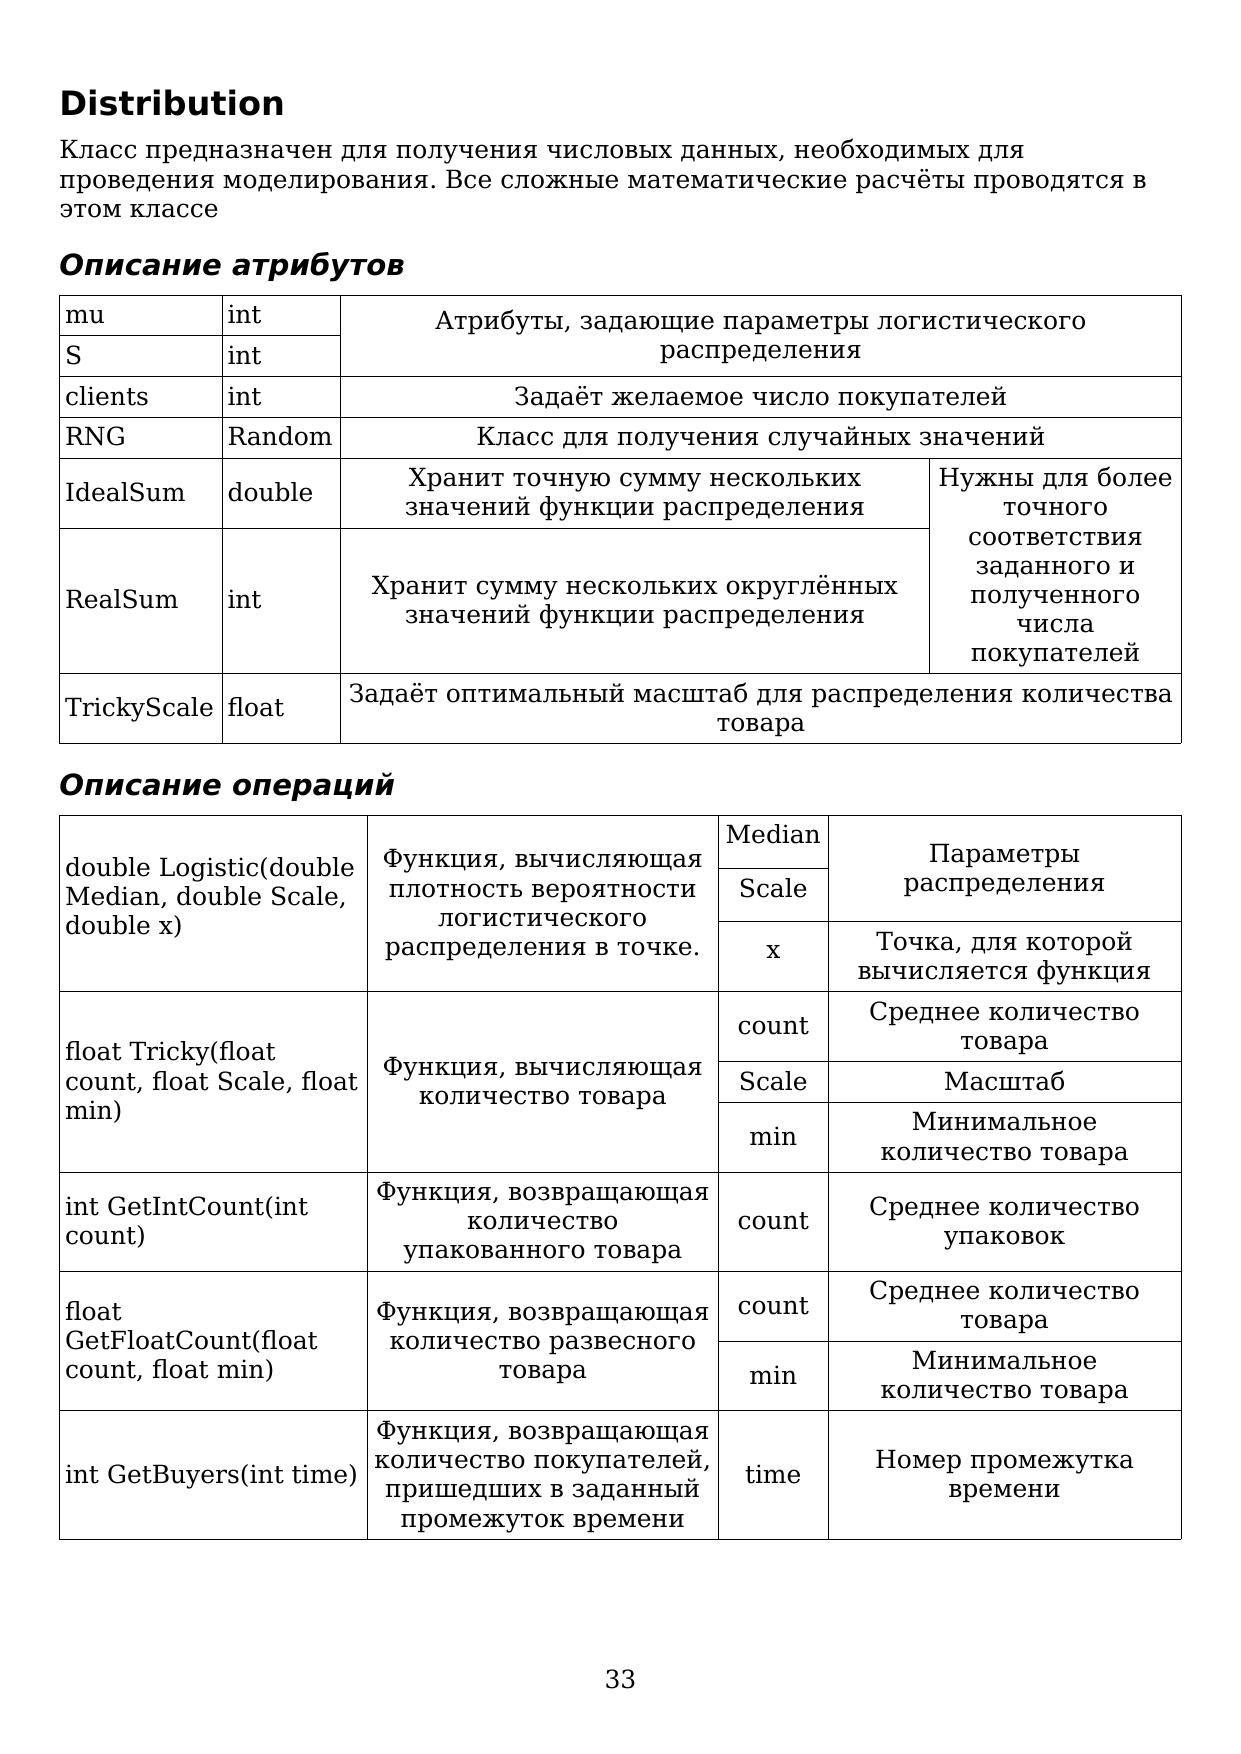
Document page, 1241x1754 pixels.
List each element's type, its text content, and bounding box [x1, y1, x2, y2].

table_cell min [719, 1342, 828, 1410]
table_cell count [719, 1272, 828, 1341]
table_cell int [223, 336, 340, 376]
table_cell Класс для получения случайных значений [341, 418, 1181, 457]
table_cell Среднее количество товара [829, 1272, 1181, 1341]
table_cell Среднее количество товара [829, 992, 1181, 1061]
table_cell count [719, 1173, 828, 1271]
table_cell count [719, 992, 828, 1061]
table_cell float Tricky(float count, float Scale, float min) [60, 992, 367, 1172]
table_cell S [60, 336, 222, 376]
table_cell int [223, 377, 340, 417]
table_cell IdealSum [60, 459, 222, 527]
table_header mu [60, 296, 222, 335]
table_cell clients [60, 377, 222, 417]
subtitle Описание операций [59, 768, 1181, 802]
table_cell Scale [719, 869, 828, 921]
table_cell Функция, возвращающая количество покупателей, пришедших в заданный промежуток времени [368, 1411, 718, 1539]
subtitle Distribution [59, 84, 1181, 123]
table_header Функция, вычисляющая плотность вероятности логистического распределения в точке. [368, 816, 718, 991]
table_cell Задаёт оптимальный масштаб для распределения количества товара [341, 674, 1181, 743]
table_cell Среднее количество упаковок [829, 1173, 1181, 1271]
table_cell int [223, 529, 340, 673]
table_cell Функция, возвращающая количество упакованного товара [368, 1173, 718, 1271]
table_cell Точка, для которой вычисляется функция [829, 922, 1181, 991]
table_cell float [223, 674, 340, 743]
table_cell Задаёт желаемое число покупателей [341, 377, 1181, 417]
table_cell double [223, 459, 340, 527]
table_cell int GetBuyers(int time) [60, 1411, 367, 1539]
table_cell float GetFloatCount(float count, float min) [60, 1272, 367, 1410]
table_cell min [719, 1103, 828, 1172]
table_cell Scale [719, 1062, 828, 1102]
table_cell TrickyScale [60, 674, 222, 743]
table_cell Масштаб [829, 1062, 1181, 1102]
table_header int [223, 296, 340, 335]
table_header Median [719, 816, 828, 868]
table_cell RNG [60, 418, 222, 457]
table_cell Минимальное количество товара [829, 1342, 1181, 1410]
table_cell Функция, вычисляющая количество товара [368, 992, 718, 1172]
table_header Параметры распределения [829, 816, 1181, 921]
table_header Атрибуты, задающие параметры логистического распределения [341, 296, 1181, 376]
table_cell time [719, 1411, 828, 1539]
table_cell Минимальное количество товара [829, 1103, 1181, 1172]
table_cell Нужны для более точного соответствия заданного и полученного числа покупателей [930, 459, 1181, 673]
table_cell Random [223, 418, 340, 457]
table_cell Функция, возвращающая количество развесного товара [368, 1272, 718, 1410]
table_cell int GetIntCount(int count) [60, 1173, 367, 1271]
table_cell RealSum [60, 529, 222, 673]
table_cell Номер промежутка времени [829, 1411, 1181, 1539]
text Класс предназначен для получения числовых данных, необходимых для проведения моделирования. Все сложные математические расчёты проводятся в этом классе [59, 136, 1181, 223]
table_cell Хранит сумму нескольких округлённых значений функции распределения [341, 529, 929, 673]
table_cell Хранит точную сумму нескольких значений функции распределения [341, 459, 929, 527]
subtitle Описание атрибутов [59, 248, 1181, 282]
table_cell x [719, 922, 828, 991]
table_header double Logistic(double Median, double Scale, double x) [60, 816, 367, 991]
